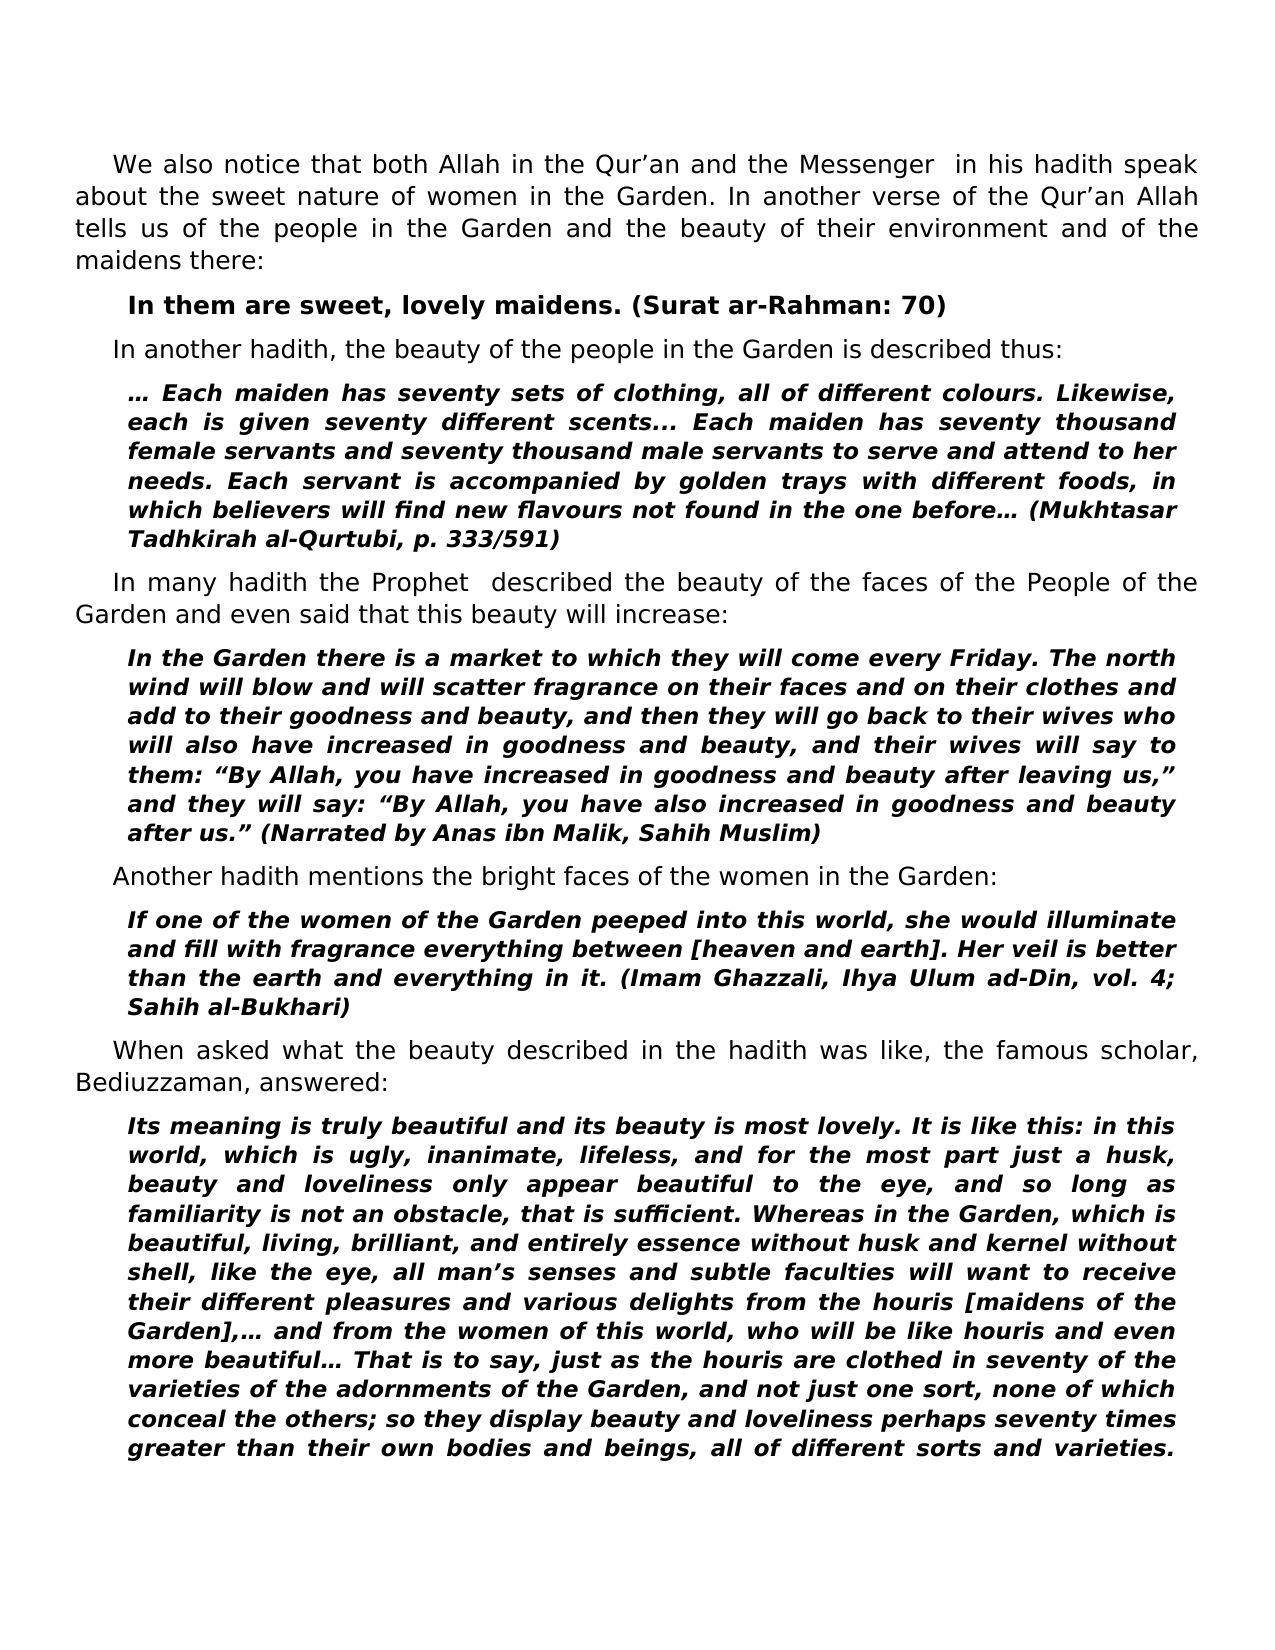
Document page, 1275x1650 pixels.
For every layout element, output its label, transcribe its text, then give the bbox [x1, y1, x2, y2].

text In the Garden there is a market to which they will come every Friday. The north wind will blow and will scatter fragrance on their faces and on their clothes and add to their goodness and beauty, and then they will go back to their wives who will also have increased in goodness and beauty, and their wives will say to them: “By Allah, you have increased in goodness and beauty after leaving us,” and they will say: “By Allah, you have also increased in goodness and beauty after us.” (Narrated by Anas ibn Malik, Sahih Muslim) [127, 645, 1177, 847]
text Its meaning is truly beautiful and its beauty is most lovely. It is like this: in this world, which is ugly, inanimate, lifeless, and for the most part just a husk, beauty and loveliness only appear beautiful to the eye, and so long as familiarity is not an obstacle, that is sufficient. Whereas in the Garden, which is beautiful, living, brilliant, and entirely essence without husk and kernel without shell, like the eye, all man’s senses and subtle faculties will want to receive their different pleasures and various delights from the houris [maidens of the Garden],… and from the women of this world, who will be like houris and even more beautiful… That is to say, just as the houris are clothed in seventy of the varieties of the adornments of the Garden, and not just one sort, none of which conceal the others; so they display beauty and loveliness perhaps seventy times greater than their own bodies and beings, all of different sorts and varieties. [127, 1113, 1177, 1462]
text We also notice that both Allah in the Qur’an and the Messenger in his hadith speak about the sweet nature of women in the Garden. In another verse of the Qur’an Allah tells us of the people in the Garden and the beauty of their environment and of the maidens there: [75, 150, 1200, 275]
text If one of the women of the Garden peeped into this world, she would illuminate and fill with fragrance everything between [heaven and earth]. Her veil is better than the earth and everything in it. (Imam Ghazzali, Ihya Ulum ad-Din, vol. 4; Sahih al-Bukhari) [127, 907, 1177, 1021]
text In another hadith, the beauty of the people in the Garden is described thus: [75, 335, 1200, 364]
text When asked what the beauty described in the hadith was like, the famous scholar, Bediuzzaman, answered: [75, 1036, 1200, 1098]
text In them are sweet, lovely maidens. (Surat ar-Rahman: 70) [127, 291, 1177, 320]
text … Each maiden has seventy sets of clothing, all of different colours. Likewise, each is given seventy different scents... Each maiden has seventy thousand female servants and seventy thousand male servants to serve and attend to her needs. Each servant is accompanied by golden trays with different foods, in which believers will find new flavours not found in the one before… (Mukhtasar Tadhkirah al-Qurtubi, p. 333/591) [127, 380, 1177, 553]
text Another hadith mentions the bright faces of the women in the Garden: [75, 862, 1200, 891]
text In many hadith the Prophet described the beauty of the faces of the People of the Garden and even said that this beauty will increase: [75, 568, 1200, 629]
